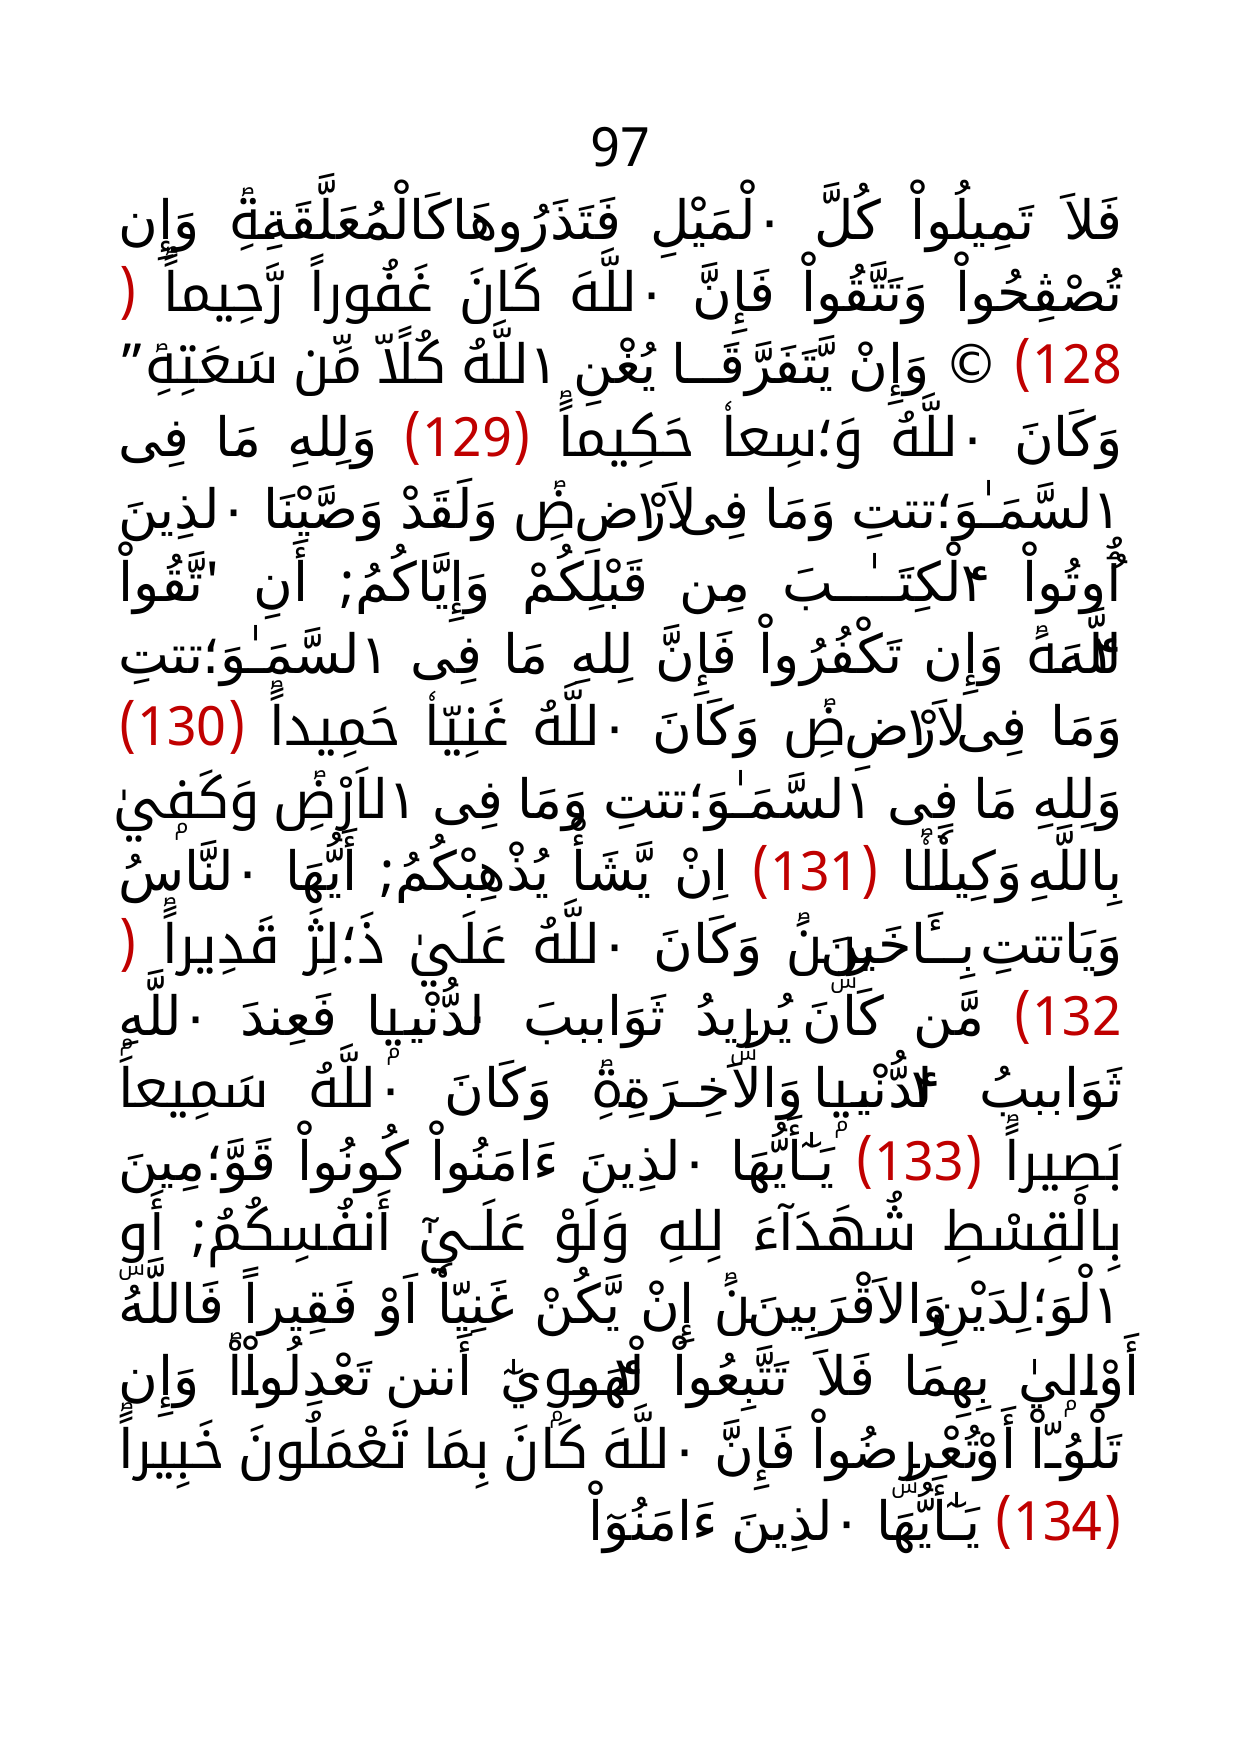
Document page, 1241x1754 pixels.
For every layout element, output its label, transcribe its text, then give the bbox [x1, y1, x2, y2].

text فَلاَ تَمِيلُواْ كُلَّ ۰لْمَيْلِ فَتَذَرُوهَا كَالْمُعَلَّقَةِؐ وَإِن تُصْڤِحُواْ وَتَتَّقُواْ فَإِنَّ ۰للَّهَ كَانَ غَفُوراً رَّحِيماًؐ (128) © وَإِنْ يَّتَفَرَّقَــا يُغْنِ ۱للَّهُ كُلًاّ مِّن سَعَتِهِؐ” وَكَانَ ۰للَّهُ وَ؛سِعاٗ حَكِيماًؐ (129) وَلِلهِ مَا فِى ۱لسَّمَـٰوَ؛تتتِ وَمَا فِى ۱لاَرْضِؐ وَلَقَدْ وَصَّيْنَا ۰لذِينَ ٱُوتُواْ ۴لْكِتَــٰــبَ مِن قَبْلِكُمْ وَإِيَّاكُمُ; أَنِ 'تَّقُواْ ۴للَّهَؐ وَإِن تَكْفُرُواْ فَإِنَّ لِلهِ مَا فِى ۱لسَّمَـٰوَ؛تتتِ وَمَا فِى ۱لاَرْضِؐ وَكَانَ ۰للَّهُ غَنِيّاٗ حَمِيداًؐ (130) وَلِلهِ مَا فِى ۱لسَّمَـٰوَ؛تتتِ وَمَا فِى ۱لاَرْضِؐ وَكَفۭيٰ بِاللَّهِ وَكِيلٗؐا (131) اِنْ يَّشَأْ يُذْهِبْكُمُ; أَيُّهَا ۰لنَّاسُ وَيَاتتتِ بِــَٔاخَرۣينَؐ وَكَانَ ۰للَّهُ عَلَيٰ ذَ؛لِژَ قَدِيراًؐ (132) مَّن كَانَ يُرۣيدُ ثَوَابببَ ۰لدُّنْيۭا فَعِندَ ۰للَّهِ ثَوَابببُ ۴لدُّنْيۭا وَالاَخِـرَةِؐ وَكَانَ ۰للَّهُ سَمِيعاَۢ بَصِيراًؐ (133) يَـٰٓأَيُّهَا ۰لذِينَ ءَامَنُواْ كُونُواْ قَوَّ؛مِينَ بِالْقِسْطِ شُهَدَآءَ لِلهِ وَلَوْ عَلَـيٰٓ أَنفُسِكُمُ; أَوۣ ۱لْوَ؛لِدَيْنِ وَالاَقْرَبِينَؐ إِنْ يَّكُنْ غَنِيّاٗ اَوْ فَقِيراً فَاللَّهُ أَوْلۭيٰ بِهِمَا فَلاَ تَتَّبِعُواْ ۴لْهَوۭيٰٓ أَننن تَعْدِلُواْؐ وَإِن تَلْوُﹽاْ أَوْ تُعْرۣضُواْ فَإِنَّ ۰للَّهَ كَانَ بِمَا تَعْمَلُونَ خَبِيراًؐ (134) يَـٰٓأَيُّهَا ۰لذِينَ ءَامَنُوٓاْ [118, 189, 1122, 1562]
text 97 [118, 118, 1122, 189]
